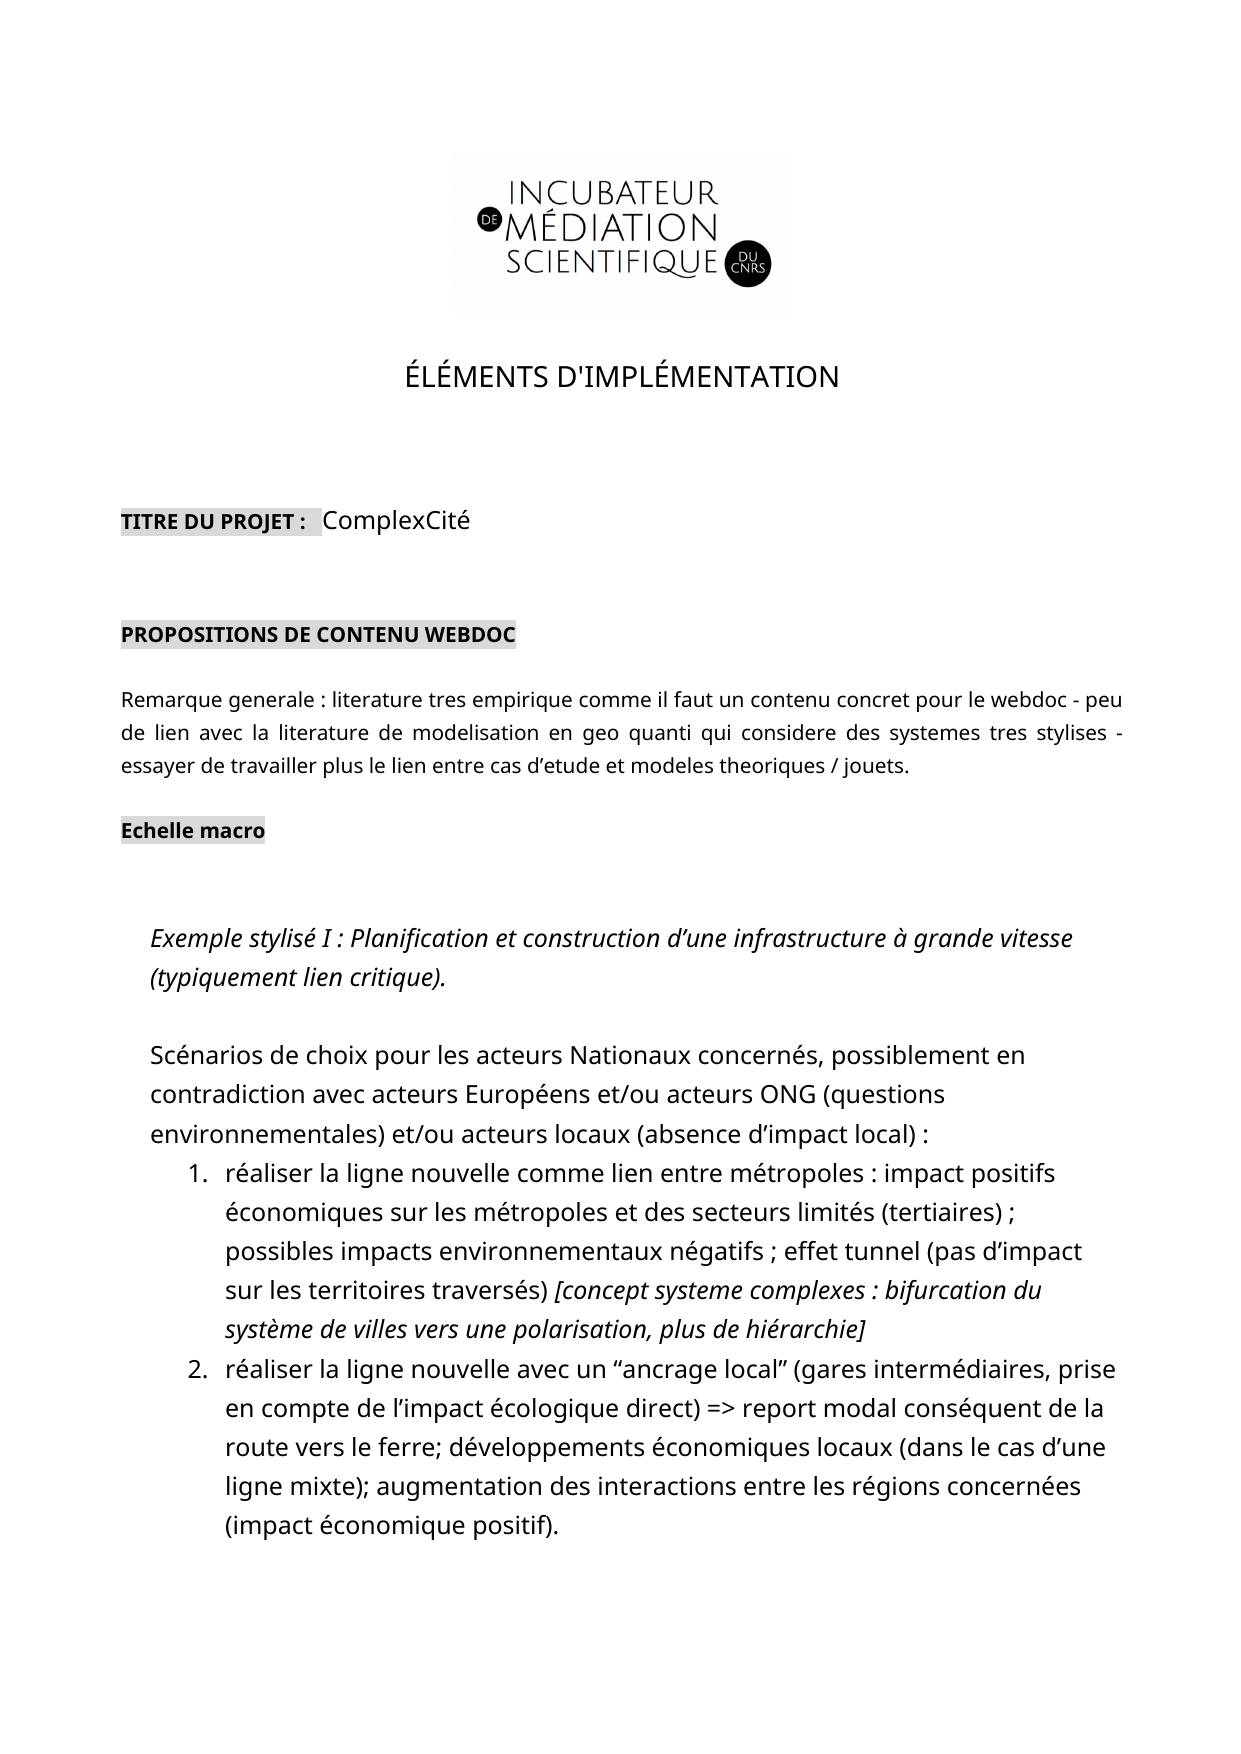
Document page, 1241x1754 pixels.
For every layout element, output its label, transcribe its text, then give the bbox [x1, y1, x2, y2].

text PROPOSITIONS DE CONTENU WEBDOC [121, 620, 1124, 649]
text Scénarios de choix pour les acteurs Nationaux concernés, possiblement en contradiction avec acteurs Européens et/ou acteurs ONG (questions environnementales) et/ou acteurs locaux (absence d’impact local) : [150, 1038, 1124, 1150]
text Echelle macro [121, 816, 1124, 844]
list réaliser la ligne nouvelle comme lien entre métropoles : impact positifs économiques sur les métropoles et des secteurs limités (tertiaires) ; possibles impacts environnementaux négatifs ; effet tunnel (pas d’impact sur les territoires traversés) [concept systeme complexes : bifurcation du système de villes vers une polarisation, plus de hiérarchie] [187, 1155, 1124, 1346]
text TITRE DU PROJET : ComplexCité [121, 503, 1124, 537]
picture [452, 150, 793, 317]
text ÉLÉMENTS D'IMPLÉMENTATION [121, 356, 1124, 396]
text Remarque generale : literature tres empirique comme il faut un contenu concret pour le webdoc - peu de lien avec la literature de modelisation en geo quanti qui considere des systemes tres stylises - essayer de travailler plus le lien entre cas d’etude et modeles theoriques / jouets. [121, 686, 1124, 779]
list réaliser la ligne nouvelle avec un “ancrage local” (gares intermédiaires, prise en compte de l’impact écologique direct) => report modal conséquent de la route vers le ferre; développements économiques locaux (dans le cas d’une ligne mixte); augmentation des interactions entre les régions concernées (impact économique positif). [187, 1351, 1124, 1542]
text Exemple stylisé I : Planification et construction d’une infrastructure à grande vitesse (typiquement lien critique). [150, 920, 1124, 994]
